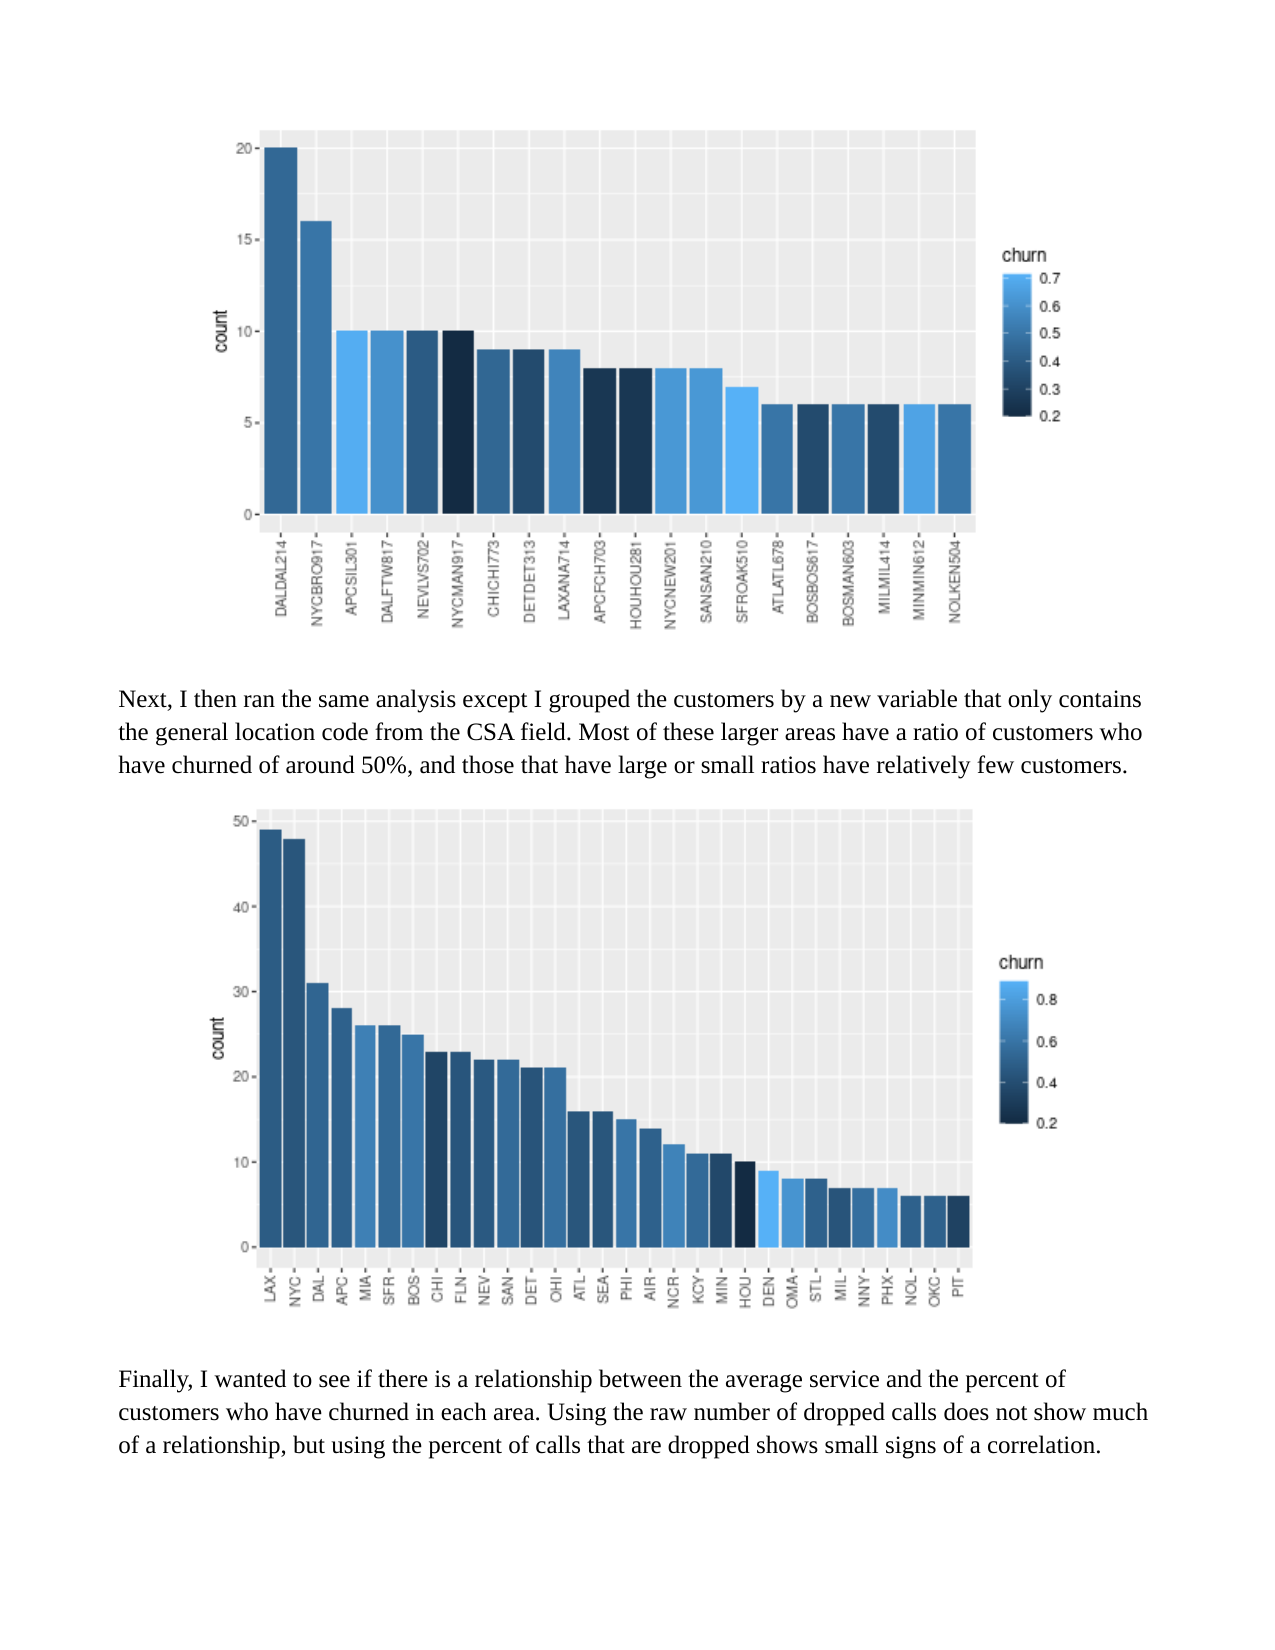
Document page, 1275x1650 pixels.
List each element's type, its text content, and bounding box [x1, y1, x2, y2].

text Finally, I wanted to see if there is a relationship between the average service and the percent of customers who have churned in each area. Using the raw number of dropped calls does not show much of a relationship, but using the percent of calls that are dropped shows small signs of a correlation. [118, 1364, 1157, 1458]
picture [199, 118, 1076, 633]
picture [199, 797, 1076, 1312]
text Next, I then ran the same analysis except I grouped the customers by a new variable that only contains the general location code from the CSA field. Most of these larger areas have a ratio of customers who have churned of around 50%, and those that have large or small ratios have relatively few customers. [118, 684, 1157, 779]
